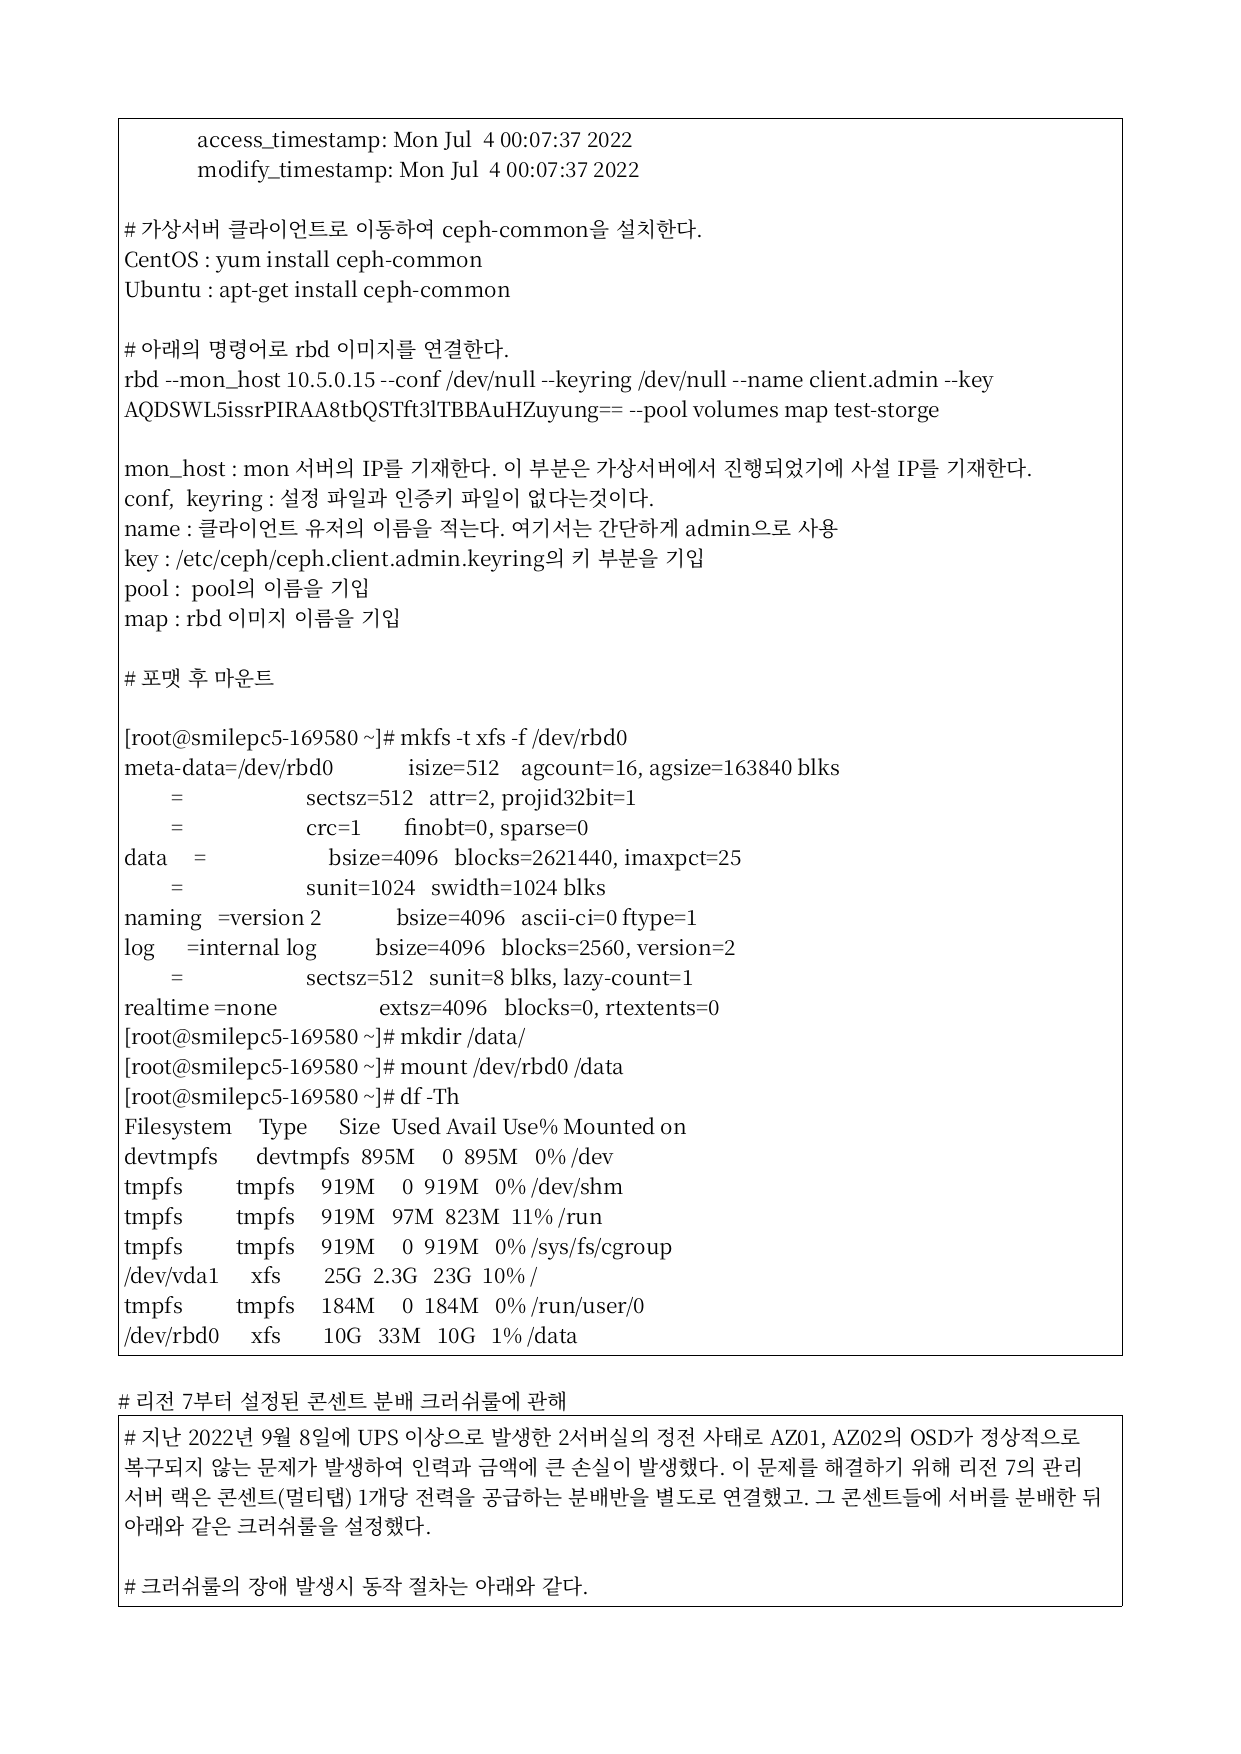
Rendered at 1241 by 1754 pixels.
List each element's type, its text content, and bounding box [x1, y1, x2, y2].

table_header # 지난 2022년 9월 8일에 UPS 이상으로 발생한 2서버실의 정전 사태로 AZ01, AZ02의 OSD가 정상적으로 복구되지 않는 문제가 발생하여 인력과 금액에 큰 손실이 발생했다. 이 문제를 해결하기 위해 리전 7의 관리 서버 랙은 콘센트(멀티탭) 1개당 전력을 공급하는 분배반을 별도로 연결했고. 그 콘센트들에 서버를 분배한 뒤 아래와 같은 크러쉬룰을 설정했다. # 크러쉬룰의 장애 발생시 동작 절차는 아래와 같다. [119, 1416, 1122, 1606]
table_header access_timestamp: Mon Jul 4 00:07:37 2022 modify_timestamp: Mon Jul 4 00:07:37 2022 # 가상서버 클라이언트로 이동하여 ceph-common을 설치한다. CentOS : yum install ceph-common Ubuntu : apt-get install ceph-common # 아래의 명령어로 rbd 이미지를 연결한다. rbd --mon_host 10.5.0.15 --conf /dev/null --keyring /dev/null --name client.admin --key AQDSWL5issrPIRAA8tbQSTft3lTBBAuHZuyung== --pool volumes map test-storge mon_host : mon 서버의 IP를 기재한다. 이 부분은 가상서버에서 진행되었기에 사설 IP를 기재한다. conf, keyring : 설정 파일과 인증키 파일이 없다는것이다. name : 클라이언트 유저의 이름을 적는다. 여기서는 간단하게 admin으로 사용 key : /etc/ceph/ceph.client.admin.keyring의 키 부분을 기입 pool : pool의 이름을 기입 map : rbd 이미지 이름을 기입 # 포맷 후 마운트 [root@smilepc5-169580 ~]# mkfs -t xfs -f /dev/rbd0 meta-data=/dev/rbd0 isize=512 agcount=16, agsize=163840 blks = sectsz=512 attr=2, projid32bit=1 = crc=1 finobt=0, sparse=0 data = bsize=4096 blocks=2621440, imaxpct=25 = sunit=1024 swidth=1024 blks naming =version 2 bsize=4096 ascii-ci=0 ftype=1 log =internal log bsize=4096 blocks=2560, version=2 = sectsz=512 sunit=8 blks, lazy-count=1 realtime =none extsz=4096 blocks=0, rtextents=0 [root@smilepc5-169580 ~]# mkdir /data/ [root@smilepc5-169580 ~]# mount /dev/rbd0 /data [root@smilepc5-169580 ~]# df -Th Filesystem Type Size Used Avail Use% Mounted on devtmpfs devtmpfs 895M 0 895M 0% /dev tmpfs tmpfs 919M 0 919M 0% /dev/shm tmpfs tmpfs 919M 97M 823M 11% /run tmpfs tmpfs 919M 0 919M 0% /sys/fs/cgroup /dev/vda1 xfs 25G 2.3G 23G 10% / tmpfs tmpfs 184M 0 184M 0% /run/user/0 /dev/rbd0 xfs 10G 33M 10G 1% /data [119, 119, 1122, 1355]
text # 리전 7부터 설정된 콘센트 분배 크러쉬룰에 관해 [118, 1385, 1122, 1415]
